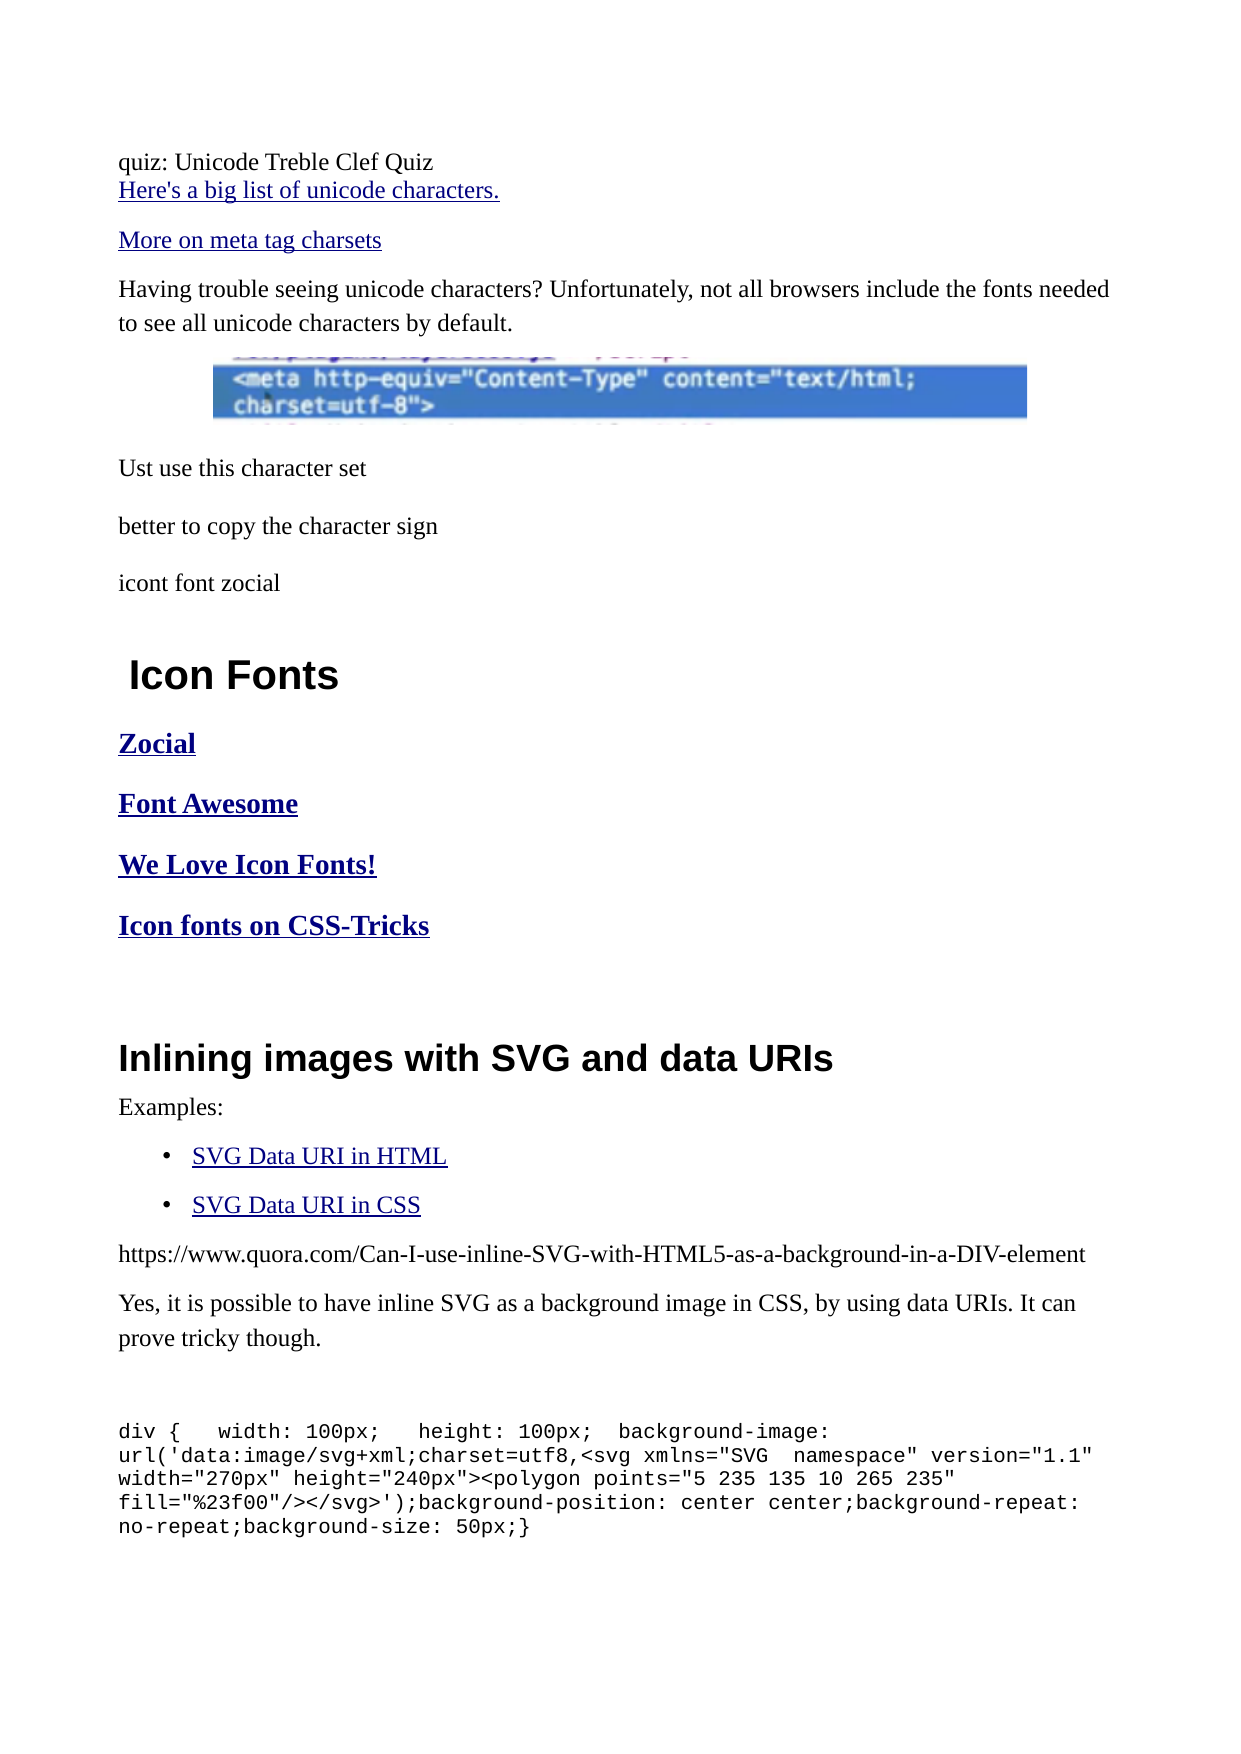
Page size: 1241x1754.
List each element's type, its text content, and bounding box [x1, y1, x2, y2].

text better to copy the character sign [118, 511, 1122, 539]
subtitle Icon fonts on CSS-Tricks [118, 908, 1122, 941]
text Having trouble seeing unicode characters? Unfortunately, not all browsers include the fonts needed to see all unicode characters by default. [118, 274, 1122, 337]
subtitle Zocial [118, 726, 1122, 759]
list SVG Data URI in CSS [162, 1190, 1122, 1219]
subtitle Icon Fonts [118, 651, 1122, 699]
subtitle We Love Icon Fonts! [118, 847, 1122, 881]
text Ust use this character set [118, 453, 1122, 482]
subtitle Font Awesome [118, 786, 1122, 820]
text quiz: Unicode Treble Clef Quiz [118, 147, 1122, 176]
text Yes, it is possible to have inline SVG as a background image in CSS, by using data URIs. It can prove tricky though. [118, 1288, 1122, 1352]
text Examples: [118, 1092, 1122, 1121]
text More on meta tag charsets [118, 225, 1122, 253]
picture [213, 357, 1028, 425]
subtitle Inlining images with SVG and data URIs [118, 1036, 1122, 1080]
text Here's a big list of unicode characters. [118, 176, 1122, 204]
list SVG Data URI in HTML [162, 1141, 1122, 1170]
text https://www.quora.com/Can-I-use-inline-SVG-with-HTML5-as-a-background-in-a-DIV-element [118, 1239, 1122, 1268]
text icont font zocial [118, 568, 1122, 597]
text div { width: 100px; height: 100px; background-image: url('data:image/svg+xml;charset=utf8,<svg xmlns="SVG namespace" version="1.1" width="270px" height="240px"><polygon points="5 235 135 10 265 235" fill="%23f00"/></svg>');background-position: center center;background-repeat: no-repeat;background-size: 50px;} [118, 1421, 1122, 1539]
